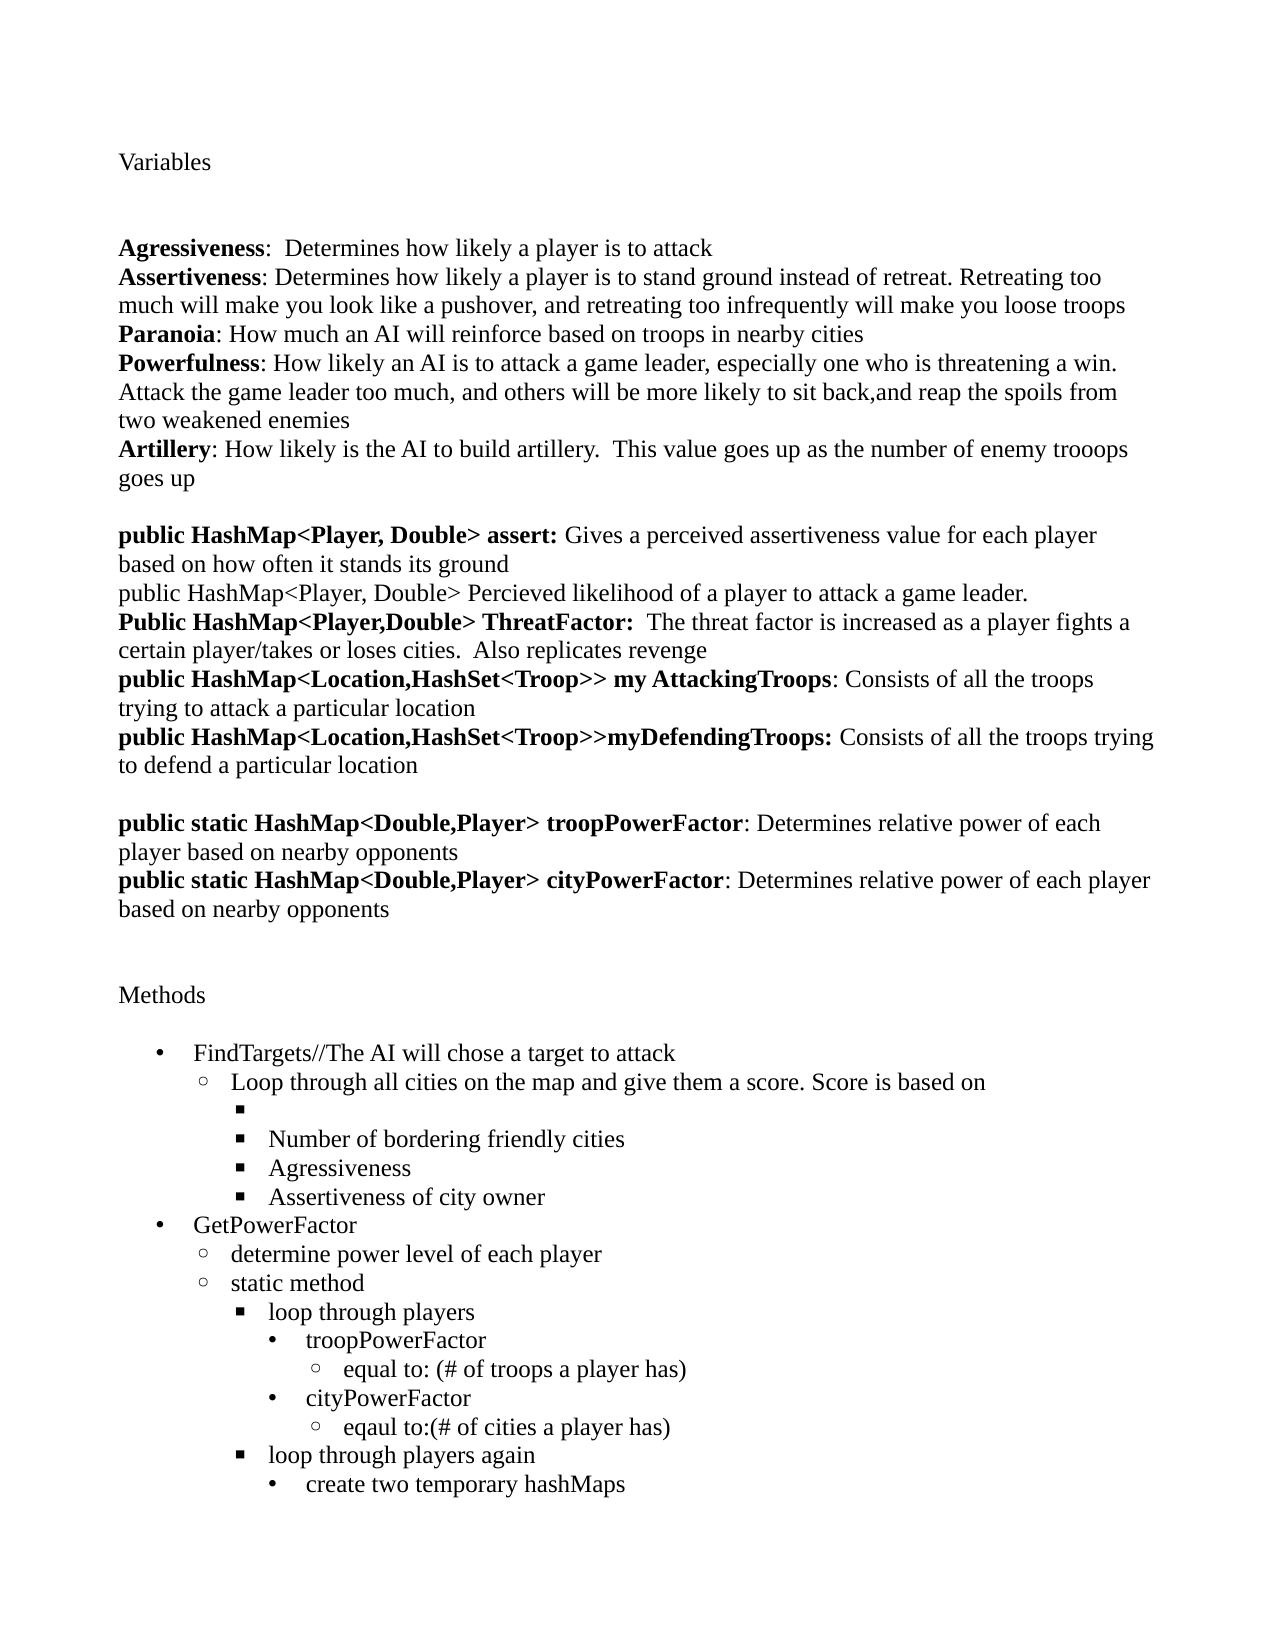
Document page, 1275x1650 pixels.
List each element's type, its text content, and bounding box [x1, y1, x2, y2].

text public HashMap<Location,HashSet<Troop>> my AttackingTroops: Consists of all the troops trying to attack a particular location [118, 664, 1157, 722]
text public HashMap<Player, Double> assert: Gives a perceived assertiveness value for each player based on how often it stands its ground [118, 521, 1157, 578]
list Loop through all cities on the map and give them a score. Score is based on [193, 1067, 1157, 1096]
text public static HashMap<Double,Player> troopPowerFactor: Determines relative power of each player based on nearby opponents [118, 808, 1157, 866]
text Artillery: How likely is the AI to build artillery. This value goes up as the number of enemy trooops goes up [118, 434, 1157, 492]
text Assertiveness: Determines how likely a player is to stand ground instead of retreat. Retreating too much will make you look like a pushover, and retreating too infrequently will make you loose troops [118, 262, 1157, 319]
list Number of bordering friendly cities [231, 1124, 1157, 1153]
list FindTargets//The AI will chose a target to attack [156, 1038, 1157, 1067]
text Public HashMap<Player,Double> ThreatFactor: The threat factor is increased as a player fights a certain player/takes or loses cities. Also replicates revenge [118, 607, 1157, 664]
list eqaul to:(# of cities a player has) [306, 1412, 1157, 1441]
text Paranoia: How much an AI will reinforce based on troops in nearby cities [118, 319, 1157, 348]
text public HashMap<Player, Double> Percieved likelihood of a player to attack a game leader. [118, 578, 1157, 607]
text Powerfulness: How likely an AI is to attack a game leader, especially one who is threatening a win. Attack the game leader too much, and others will be more likely to sit back,and reap the spoils from two weakened enemies [118, 348, 1157, 434]
list loop through players again [231, 1441, 1157, 1469]
text Agressiveness: Determines how likely a player is to attack [118, 233, 1157, 262]
list determine power level of each player [193, 1239, 1157, 1268]
list equal to: (# of troops a player has) [306, 1354, 1157, 1383]
text Methods [118, 981, 1157, 1009]
list static method [193, 1268, 1157, 1297]
text public HashMap<Location,HashSet<Troop>>myDefendingTroops: Consists of all the troops trying to defend a particular location [118, 722, 1157, 779]
text public static HashMap<Double,Player> cityPowerFactor: Determines relative power of each player based on nearby opponents [118, 866, 1157, 923]
text Variables [118, 147, 1157, 176]
list create two temporary hashMaps [268, 1469, 1157, 1498]
list GetPowerFactor [156, 1211, 1157, 1239]
list Assertiveness of city owner [231, 1182, 1157, 1211]
list cityPowerFactor [268, 1383, 1157, 1412]
list Agressiveness [231, 1153, 1157, 1182]
list troopPowerFactor [268, 1326, 1157, 1354]
list loop through players [231, 1297, 1157, 1326]
